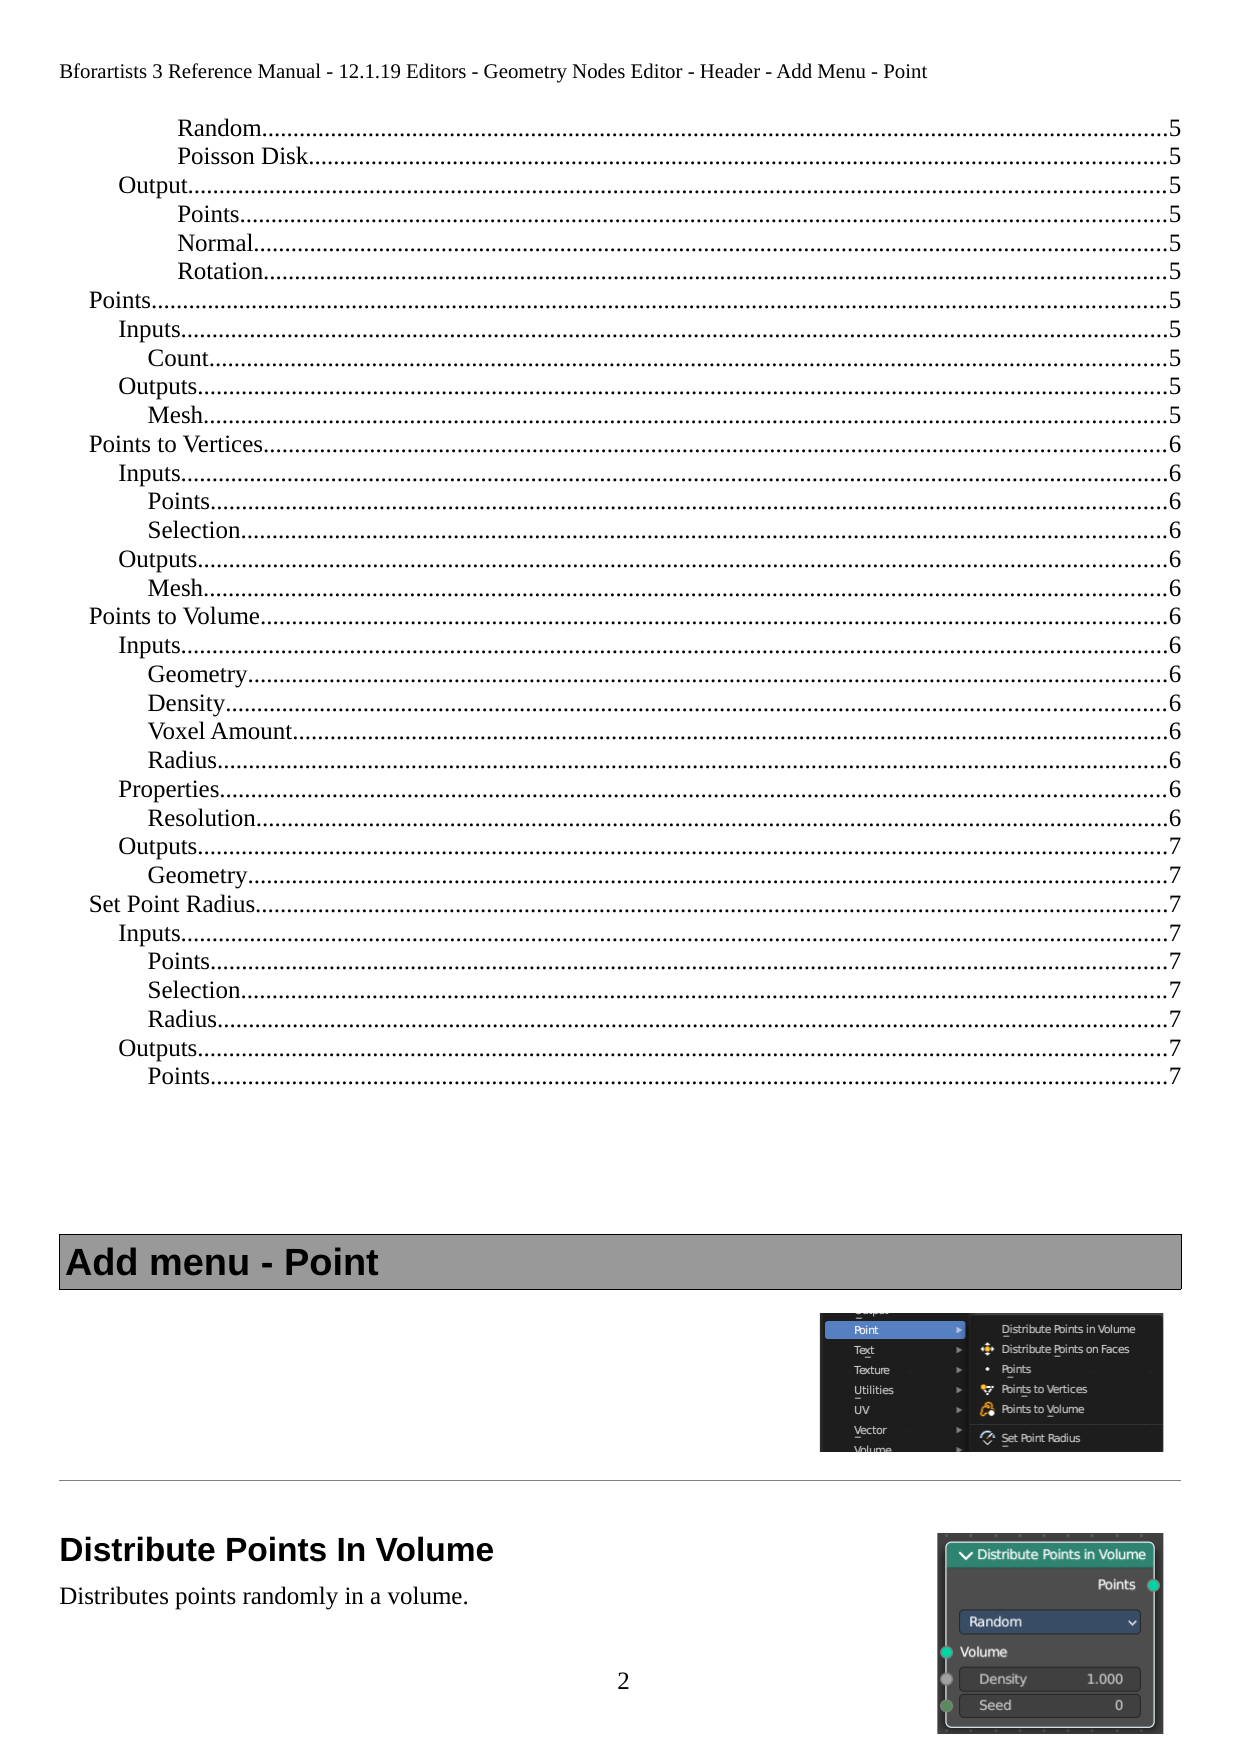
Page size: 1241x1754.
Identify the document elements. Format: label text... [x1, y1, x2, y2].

text Poisson Disk 5 [177, 141, 1181, 170]
text Inputs 6 [118, 630, 1181, 659]
text Points 5 [177, 199, 1181, 228]
picture [937, 1533, 1164, 1734]
text Points 7 [147, 1061, 1181, 1090]
text Inputs 5 [118, 314, 1181, 343]
text Selection 6 [147, 515, 1181, 544]
text Selection 7 [147, 975, 1181, 1004]
text Points 5 [88, 285, 1181, 314]
text Mesh 5 [147, 400, 1181, 429]
text Geometry 7 [147, 860, 1181, 889]
text Geometry 6 [147, 659, 1181, 688]
text Output 5 [118, 170, 1181, 199]
text Set Point Radius 7 [88, 889, 1181, 918]
text Inputs 6 [118, 458, 1181, 486]
text Points to Vertices 6 [88, 429, 1181, 458]
text Outputs 5 [118, 371, 1181, 400]
text Random 5 [177, 113, 1181, 141]
subtitle Distribute Points In Volume [59, 1530, 1181, 1569]
text Radius 6 [147, 745, 1181, 774]
text Mesh 6 [147, 573, 1181, 601]
text Points to Volume 6 [88, 601, 1181, 630]
text Inputs 7 [118, 918, 1181, 946]
text Outputs 7 [118, 1033, 1181, 1061]
text Rotation 5 [177, 256, 1181, 285]
text Points 6 [147, 486, 1181, 515]
text Properties 6 [118, 774, 1181, 803]
text Resolution 6 [147, 803, 1181, 831]
text Outputs 7 [118, 831, 1181, 860]
text Voxel Amount 6 [147, 716, 1181, 745]
picture [819, 1313, 1164, 1452]
text Count 5 [147, 343, 1181, 371]
text Distributes points randomly in a volume. [59, 1581, 937, 1610]
text Outputs 6 [118, 544, 1181, 573]
text Points 7 [147, 946, 1181, 975]
text Density 6 [147, 688, 1181, 716]
text Normal 5 [177, 228, 1181, 256]
text Radius 7 [147, 1004, 1181, 1033]
table_header Add menu - Point [60, 1235, 1181, 1289]
